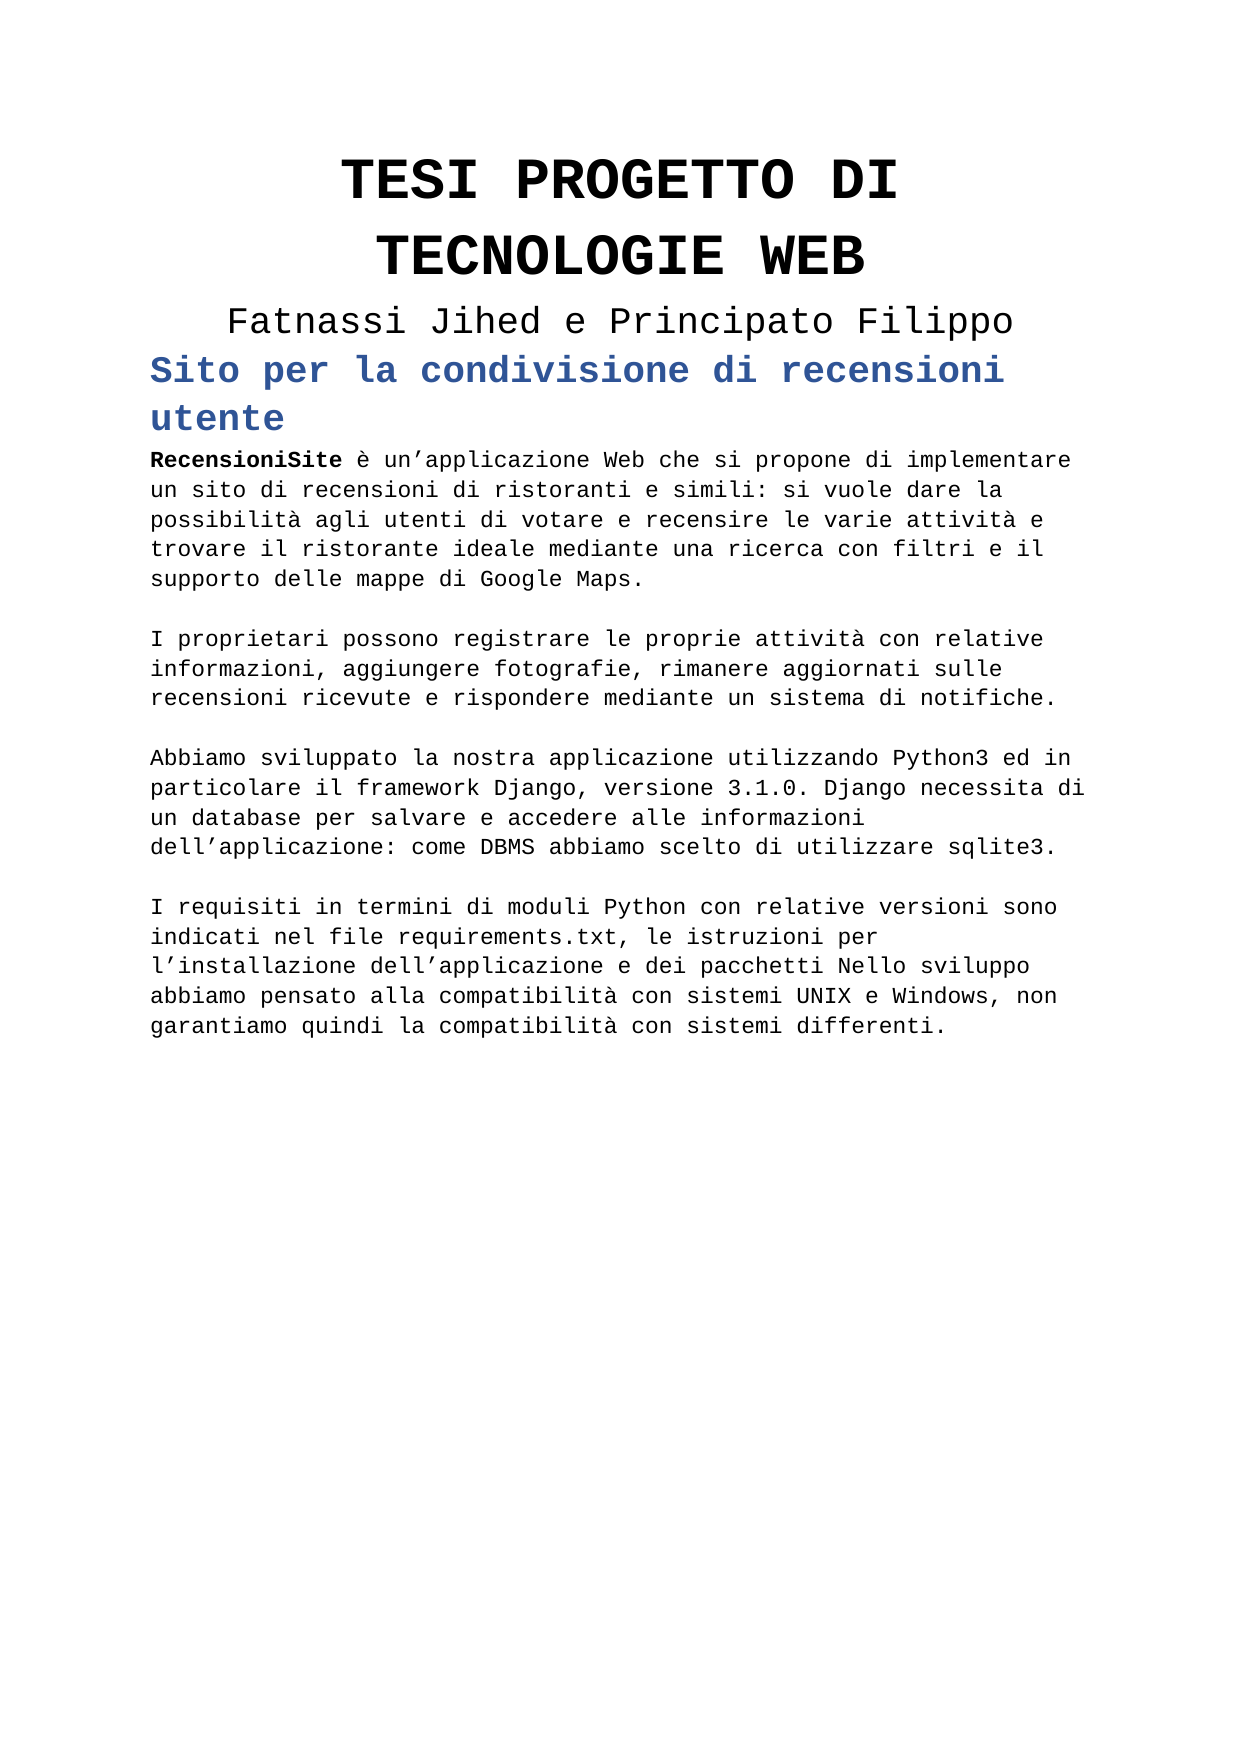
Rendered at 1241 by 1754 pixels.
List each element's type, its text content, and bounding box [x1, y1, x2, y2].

text Fatnassi Jihed e Principato Filippo [150, 302, 1090, 344]
text I proprietari possono registrare le proprie attività con relative informazioni, aggiungere fotografie, rimanere aggiornati sulle recensioni ricevute e rispondere mediante un sistema di notifiche. [150, 627, 1090, 713]
text I requisiti in termini di moduli Python con relative versioni sono indicati nel file requirements.txt, le istruzioni per l’installazione dell’applicazione e dei pacchetti Nello sviluppo abbiamo pensato alla compatibilità con sistemi UNIX e Windows, non garantiamo quindi la compatibilità con sistemi differenti. [150, 895, 1090, 1040]
text Abbiamo sviluppato la nostra applicazione utilizzando Python3 ed in particolare il framework Django, versione 3.1.0. Django necessita di un database per salvare e accedere alle informazioni dell’applicazione: come DBMS abbiamo scelto di utilizzare sqlite3. [150, 746, 1090, 862]
text RecensioniSite è un’applicazione Web che si propone di implementare un sito di recensioni di ristoranti e simili: si vuole dare la possibilità agli utenti di votare e recensire le varie attività e trovare il ristorante ideale mediante una ricerca con filtri e il supporto delle mappe di Google Maps. [150, 448, 1090, 593]
text Sito per la condivisione di recensioni utente [150, 351, 1090, 442]
text TESI PROGETTO DI TECNOLOGIE WEB [150, 150, 1090, 292]
